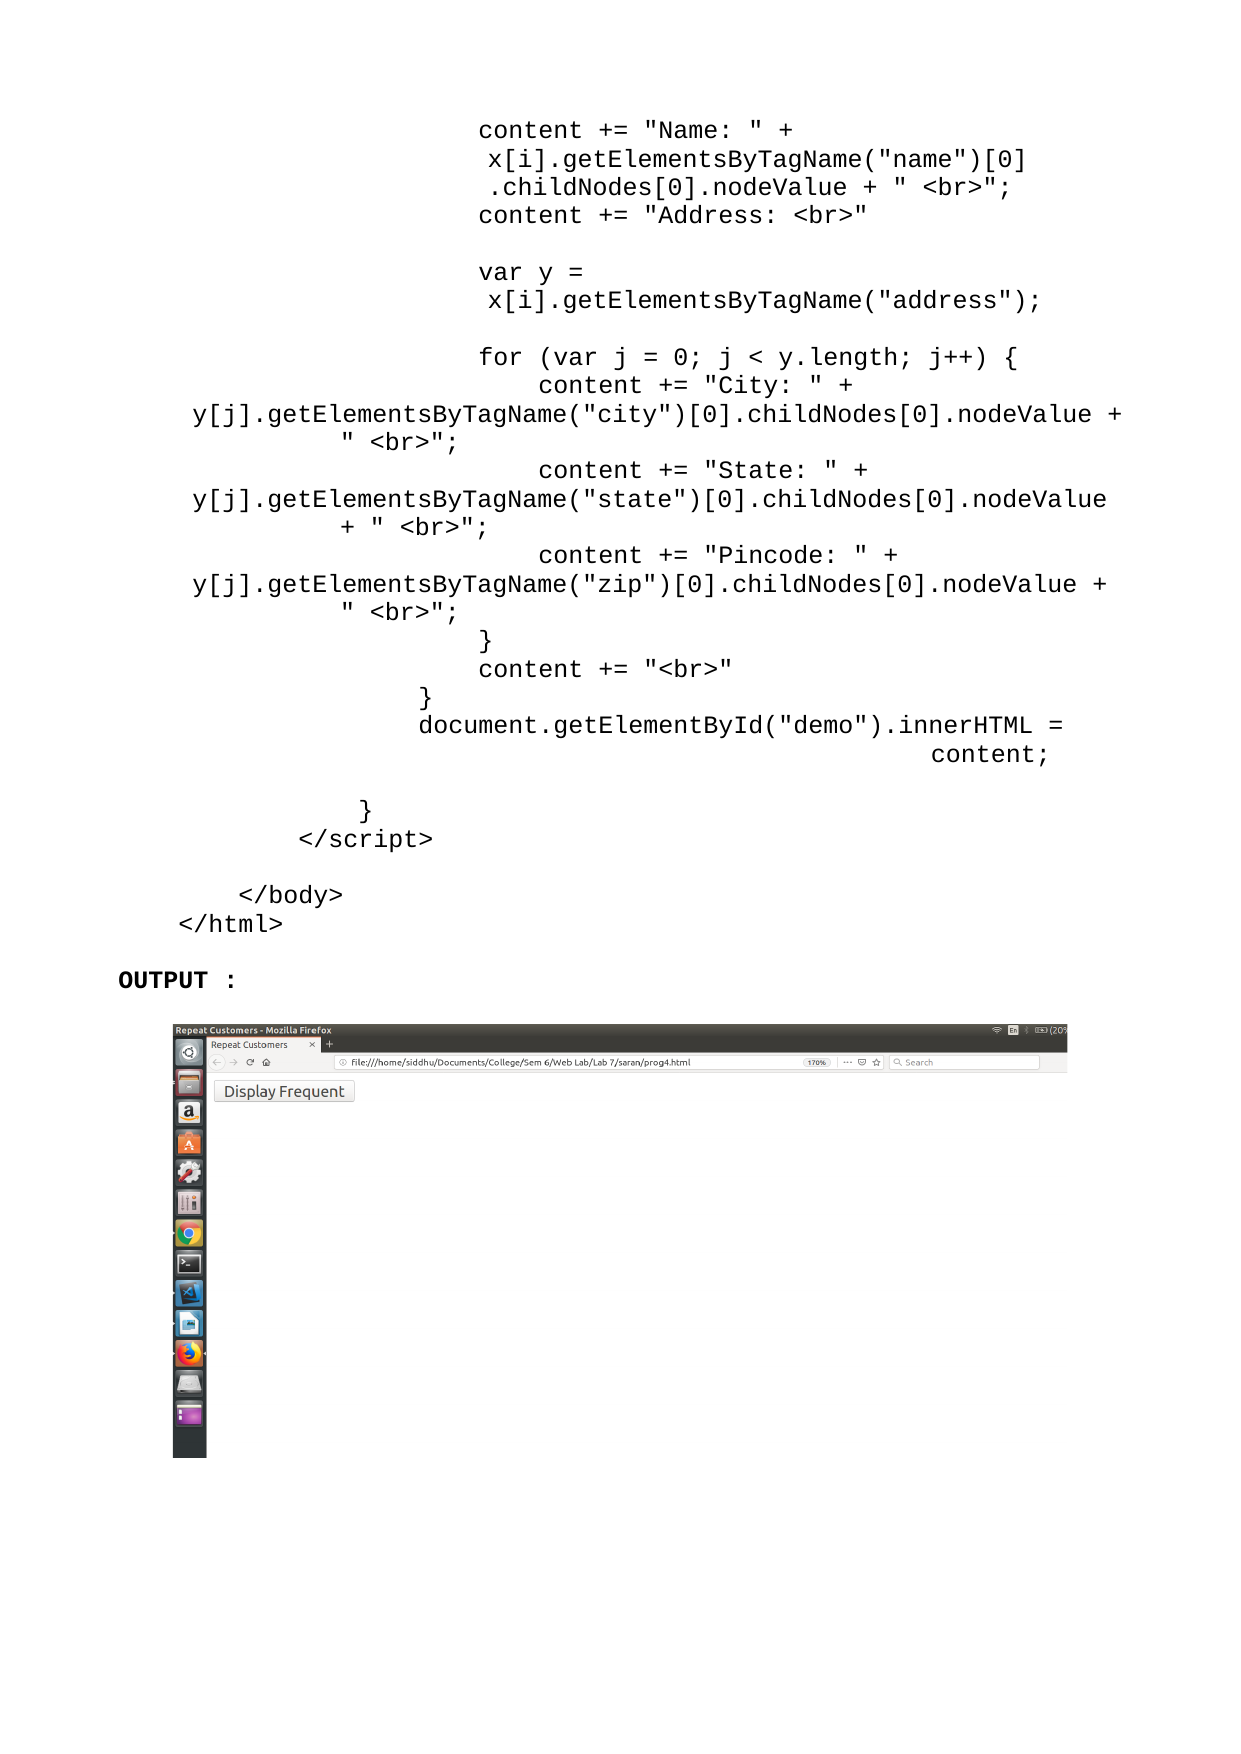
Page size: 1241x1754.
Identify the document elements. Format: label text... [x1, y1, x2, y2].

text } [118, 685, 1122, 713]
text } [118, 628, 1122, 656]
text </script> [118, 826, 1122, 855]
text content += "State: " + y[j].getElementsByTagName("state")[0].childNodes[0].nodeValue + " <br>"; [118, 458, 1122, 543]
text content += "Address: <br>" [118, 203, 1122, 231]
text </html> [118, 911, 1122, 940]
text document.getElementById("demo").innerHTML = content; [118, 713, 1122, 770]
text var y = x[i].getElementsByTagName("address"); [118, 260, 1122, 316]
text } [118, 798, 1122, 826]
text content += "Pincode: " + y[j].getElementsByTagName("zip")[0].childNodes[0].nodeValue + " <br>"; [118, 543, 1122, 628]
text OUTPUT : [118, 968, 1122, 996]
text for (var j = 0; j < y.length; j++) { [118, 345, 1122, 373]
text content += "Name: " + x[i].getElementsByTagName("name")[0] .childNodes[0].nodeValue + " <br>"; [118, 118, 1122, 203]
text content += "<br>" [118, 656, 1122, 685]
picture [172, 1024, 1068, 1458]
text content += "City: " + y[j].getElementsByTagName("city")[0].childNodes[0].nodeValue + " <br>"; [118, 373, 1122, 458]
text </body> [118, 883, 1122, 911]
